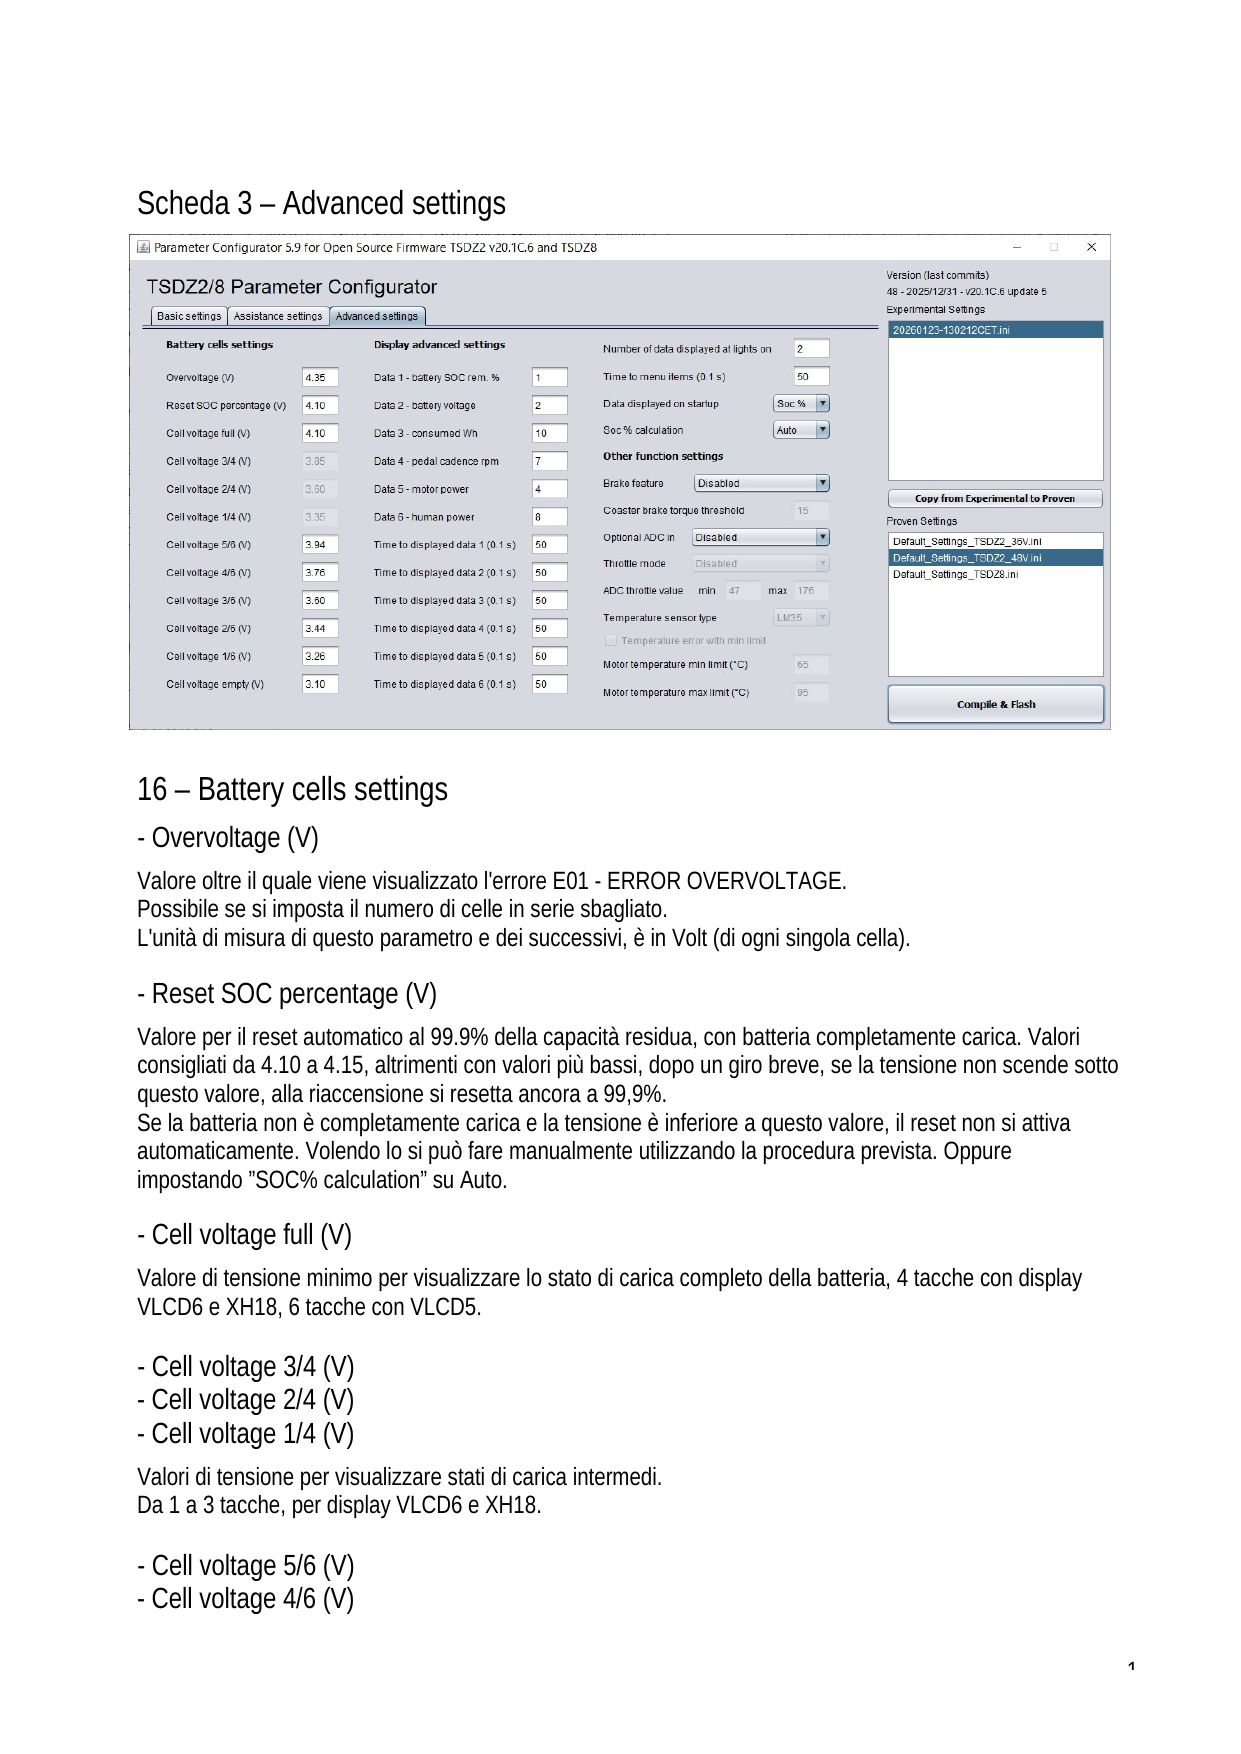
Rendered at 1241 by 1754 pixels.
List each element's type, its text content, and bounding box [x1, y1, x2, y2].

text - Cell voltage 2/4 (V) [137, 1382, 1122, 1416]
text Valore di tensione minimo per visualizzare lo stato di carica completo della batteria, 4 tacche con display VLCD6 e XH18, 6 tacche con VLCD5. [137, 1263, 1122, 1320]
text - Cell voltage 1/4 (V) [137, 1416, 1122, 1449]
text Scheda 3 – Advanced settings [137, 183, 1122, 221]
text - Cell voltage 5/6 (V) [137, 1548, 1122, 1581]
text - Cell voltage 4/6 (V) [137, 1581, 1122, 1615]
text L'unità di misura di questo parametro e dei successivi, è in Volt (di ogni singola cella). [137, 923, 1122, 952]
text Valore per il reset automatico al 99.9% della capacità residua, con batteria completamente carica. Valori consigliati da 4.10 a 4.15, altrimenti con valori più bassi, dopo un giro breve, se la tensione non scende sotto questo valore, alla riaccensione si resetta ancora a 99,9%. [137, 1022, 1122, 1108]
text - Cell voltage 3/4 (V) [137, 1349, 1122, 1382]
text Valori di tensione per visualizzare stati di carica intermedi. [137, 1462, 1122, 1491]
picture [131, 234, 1110, 730]
text 16 – Battery cells settings [137, 769, 1122, 807]
text - Cell voltage full (V) [137, 1217, 1122, 1251]
text Da 1 a 3 tacche, per display VLCD6 e XH18. [137, 1491, 1122, 1519]
text - Overvoltage (V) [137, 820, 1122, 853]
text Possibile se si imposta il numero di celle in serie sbagliato. [137, 894, 1122, 923]
text Valore oltre il quale viene visualizzato l'errore E01 - ERROR OVERVOLTAGE. [137, 866, 1122, 894]
text - Reset SOC percentage (V) [137, 976, 1122, 1009]
text Se la batteria non è completamente carica e la tensione è inferiore a questo valore, il reset non si attiva automaticamente. Volendo lo si può fare manualmente utilizzando la procedura prevista. Oppure impostando ”SOC% calculation” su Auto. [137, 1108, 1122, 1193]
